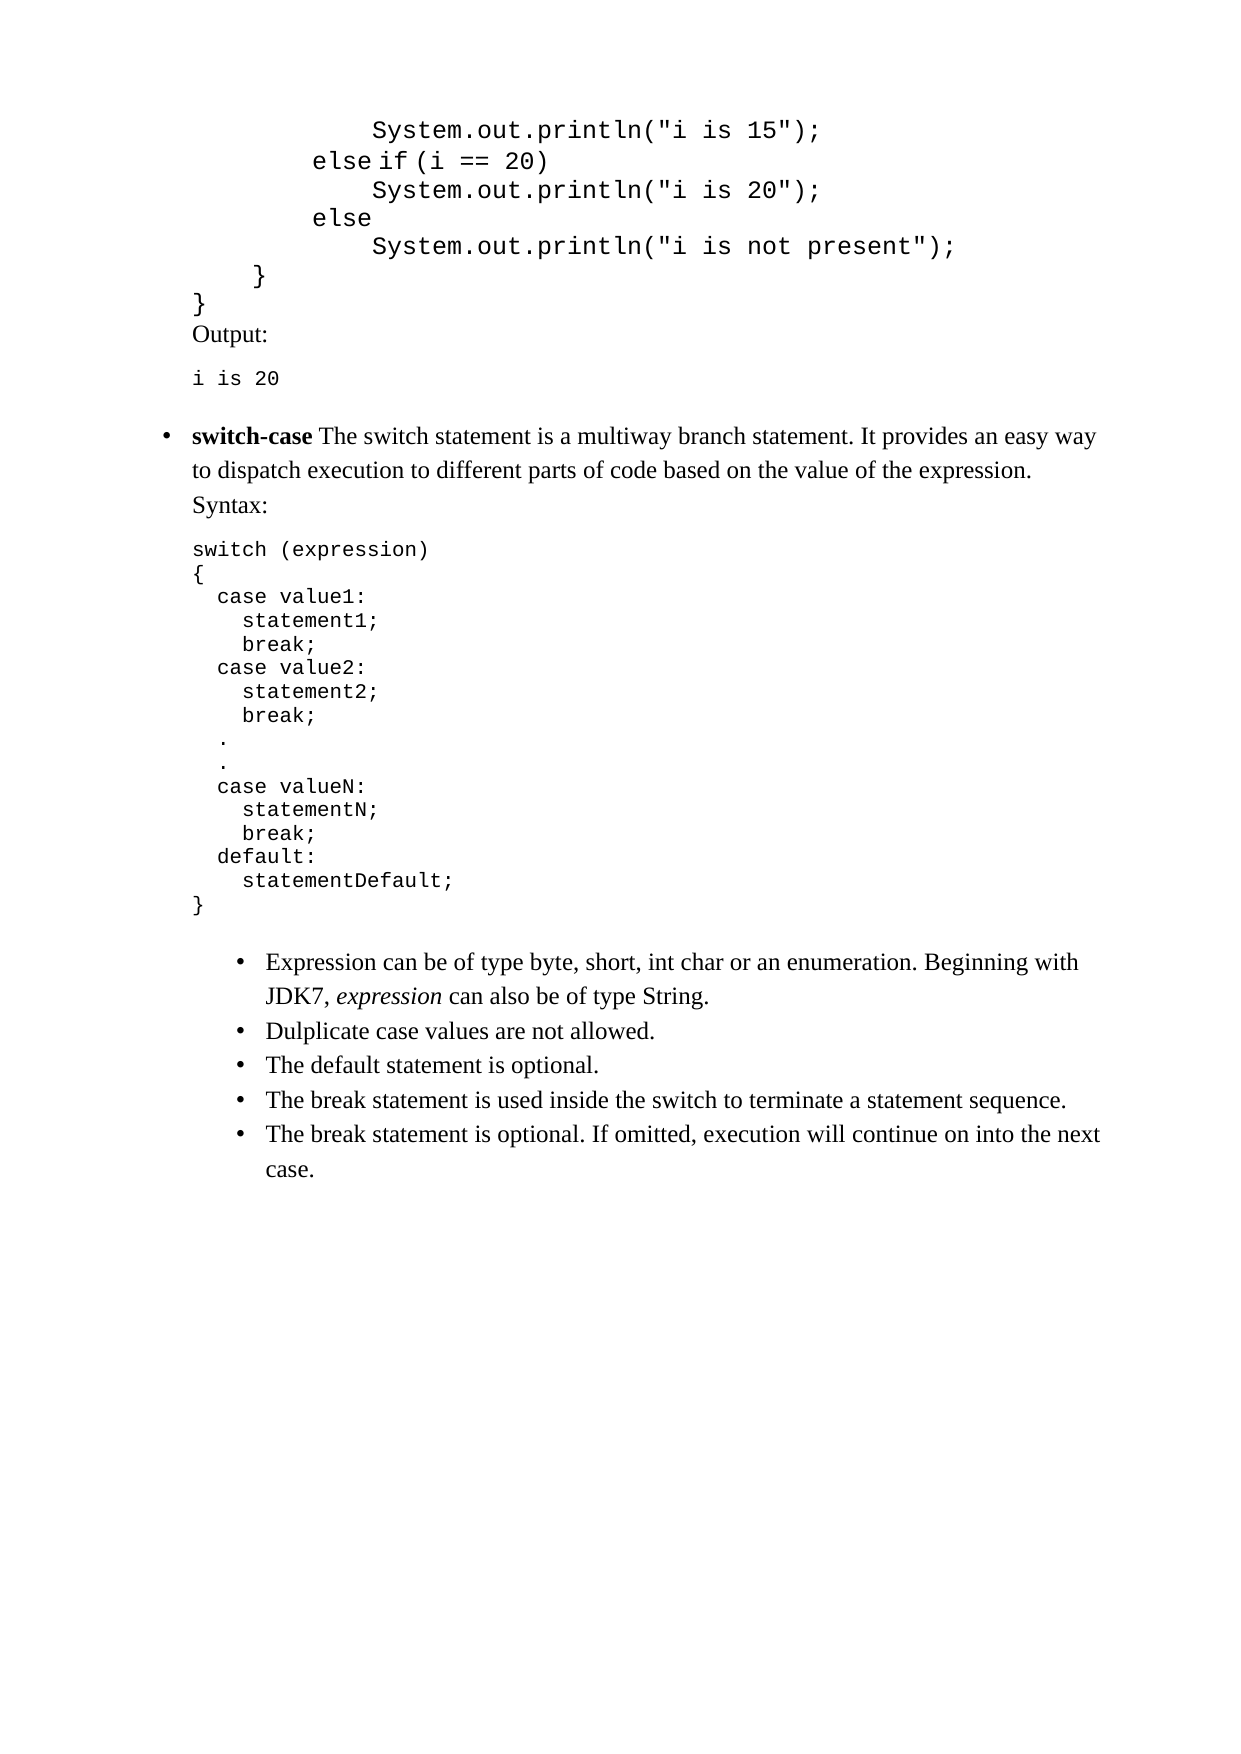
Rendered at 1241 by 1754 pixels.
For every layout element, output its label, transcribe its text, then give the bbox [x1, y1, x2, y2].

list break; [162, 823, 1122, 847]
list statementDefault; [162, 870, 1122, 894]
list break; [162, 705, 1122, 728]
list { [162, 563, 1122, 586]
list switch (expression) [162, 539, 1122, 563]
list case valueN: [162, 776, 1122, 799]
list Dulplicate case values are not allowed. [236, 1016, 1122, 1045]
list The break statement is used inside the switch to terminate a statement sequence. [236, 1085, 1122, 1114]
list Output: [162, 319, 1122, 348]
list } [162, 894, 1122, 917]
list case value2: [162, 657, 1122, 681]
list default: [162, 847, 1122, 870]
list break; [162, 634, 1122, 657]
list switch-case The switch statement is a multiway branch statement. It provides an easy way to dispatch execution to different parts of code based on the value of the expression. Syntax: [162, 421, 1122, 519]
list case value1: [162, 586, 1122, 610]
list i is 20 [162, 368, 1122, 392]
list The default statement is optional. [236, 1050, 1122, 1079]
list statement2; [162, 681, 1122, 705]
list . [162, 728, 1122, 752]
list . [162, 752, 1122, 776]
list statementN; [162, 799, 1122, 823]
list Expression can be of type byte, short, int char or an enumeration. Beginning with JDK7, expression can also be of type String. [236, 947, 1122, 1010]
list statement1; [162, 610, 1122, 634]
table_header System.out.println("i is 15"); else if (i == 20) System.out.println("i is 20"); else System.out.println("i is not present"); } } [192, 118, 988, 319]
list The break statement is optional. If omitted, execution will continue on into the next case. [236, 1119, 1122, 1183]
